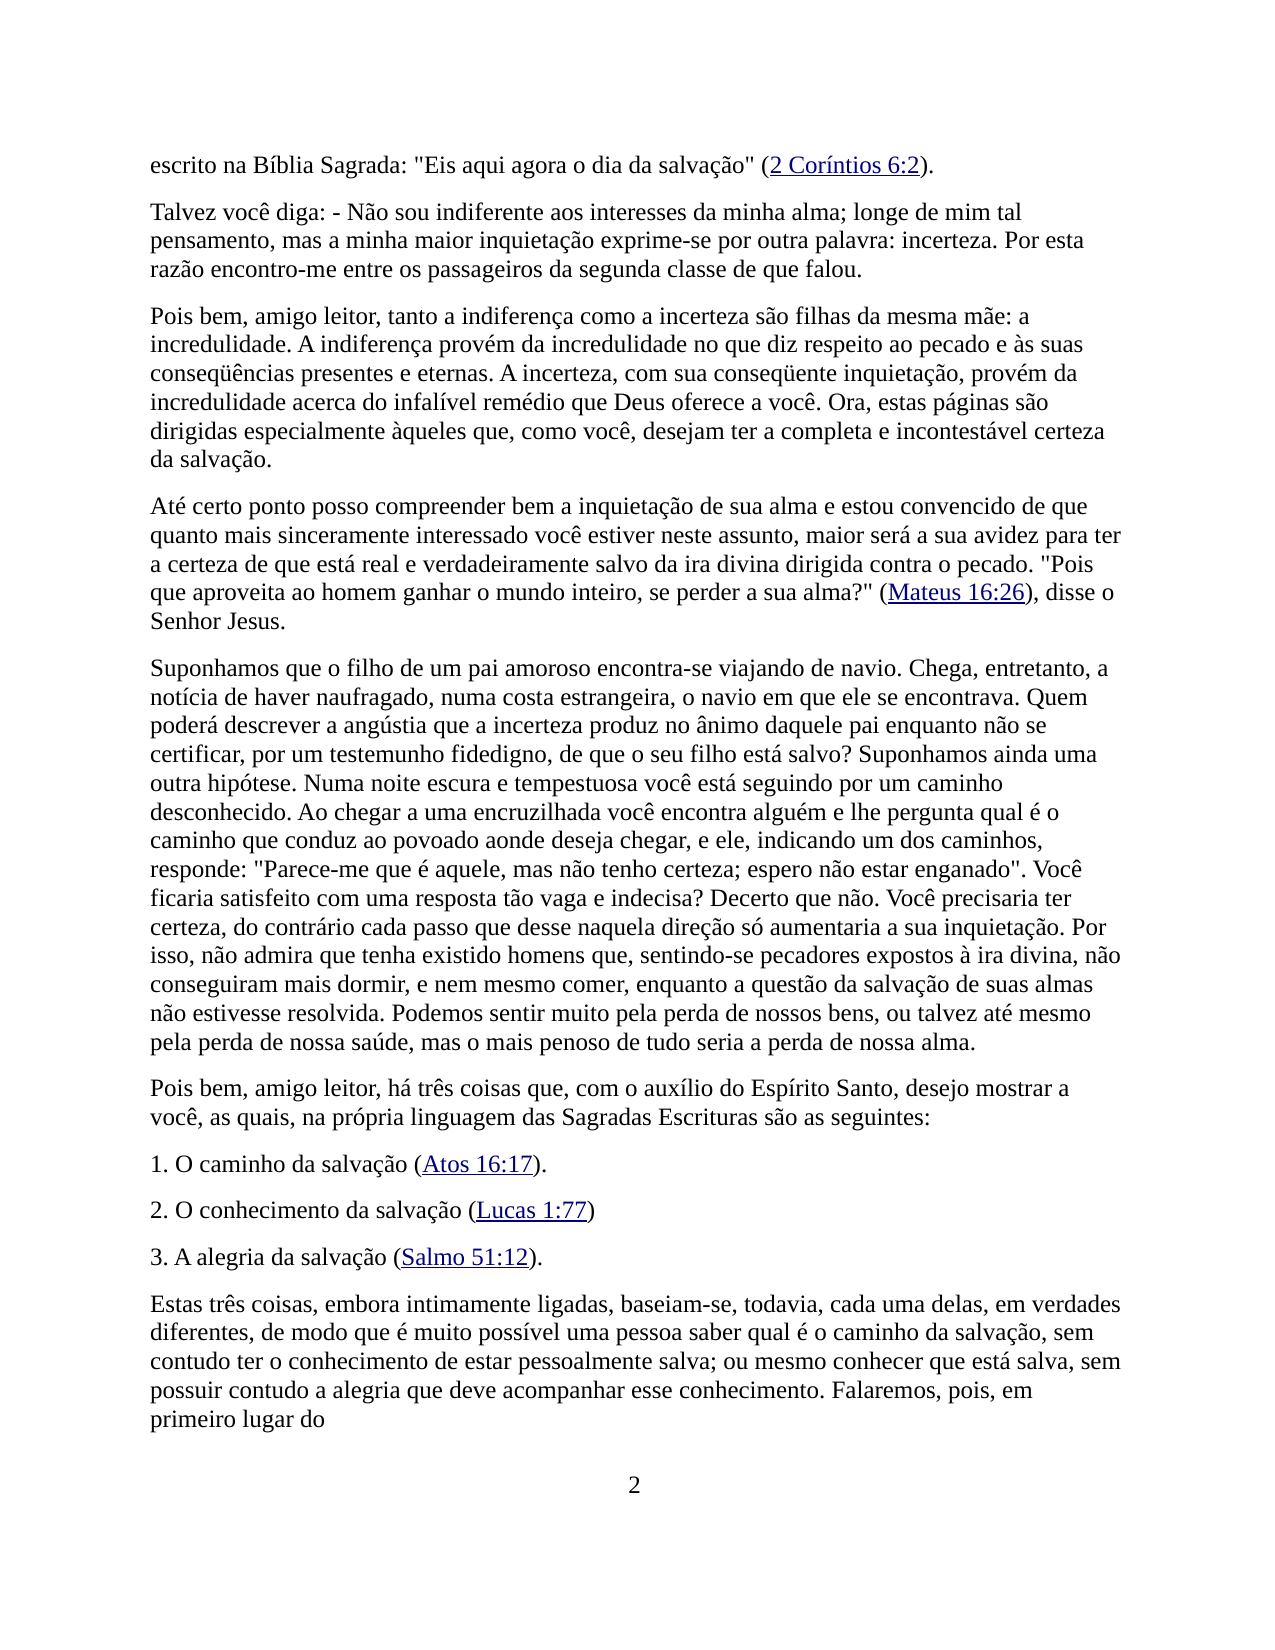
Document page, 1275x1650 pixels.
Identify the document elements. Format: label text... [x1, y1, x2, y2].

text Pois bem, amigo leitor, há três coisas que, com o auxílio do Espírito Santo, desejo mostrar a você, as quais, na própria linguagem das Sagradas Escrituras são as seguintes: [150, 1073, 1125, 1131]
text escrito na Bíblia Sagrada: "Eis aqui agora o dia da salvação" (2 Coríntios 6:2). [150, 150, 1125, 179]
text ​1. O caminho da salvação (Atos 16:17). [150, 1149, 1125, 1177]
text Pois bem, amigo leitor, tanto a indiferença como a incerteza são filhas da mesma mãe: a incredulidade. A indiferença provém da incredulidade no que diz respeito ao pecado e às suas conseqüências presentes e eternas. A incerteza, com sua conseqüente inquietação, provém da incredulidade acerca do infalível remédio que Deus oferece a você. Ora, estas páginas são dirigidas especialmente àqueles que, como você, desejam ter a completa e incontestável certeza da salvação. [150, 301, 1125, 473]
text ​3. A alegria da salvação (Salmo 51:12). [150, 1242, 1125, 1271]
text Talvez você diga: - Não sou indiferente aos interesses da minha alma; longe de mim tal pensamento, mas a minha maior inquietação exprime-se por outra palavra: incerteza. Por esta razão encontro-me entre os passageiros da segunda classe de que falou. [150, 197, 1125, 283]
text Suponhamos que o filho de um pai amoroso encontra-se viajando de navio. Chega, entretanto, a notícia de haver naufragado, numa costa estrangeira, o navio em que ele se encontrava. Quem poderá descrever a angústia que a incerteza produz no ânimo daquele pai enquanto não se certificar, por um testemunho fidedigno, de que o seu filho está salvo? Suponhamos ainda uma outra hipótese. Numa noite escura e tempestuosa você está seguindo por um caminho desconhecido. Ao chegar a uma encruzilhada você encontra alguém e lhe pergunta qual é o caminho que conduz ao povoado aonde deseja chegar, e ele, indicando um dos caminhos, responde: "Parece-me que é aquele, mas não tenho certeza; espero não estar enganado". Você ficaria satisfeito com uma resposta tão vaga e indecisa? Decerto que não. Você precisaria ter certeza, do contrário cada passo que desse naquela direção só aumentaria a sua inquietação. Por isso, não admira que tenha existido homens que, sentindo-se pecadores expostos à ira divina, não conseguiram mais dormir, e nem mesmo comer, enquanto a questão da salvação de suas almas não estivesse resolvida. Podemos sentir muito pela perda de nossos bens, ou talvez até mesmo pela perda de nossa saúde, mas o mais penoso de tudo seria a perda de nossa alma. [150, 653, 1125, 1055]
text Estas três coisas, embora intimamente ligadas, baseiam-se, todavia, cada uma delas, em verdades diferentes, de modo que é muito possível uma pessoa saber qual é o caminho da salvação, sem contudo ter o conhecimento de estar pessoalmente salva; ou mesmo conhecer que está salva, sem possuir contudo a alegria que deve acompanhar esse conhecimento. Falaremos, pois, em primeiro lugar do [150, 1289, 1125, 1432]
text ​2. O conhecimento da salvação (Lucas 1:77) [150, 1195, 1125, 1224]
text Até certo ponto posso compreender bem a inquietação de sua alma e estou convencido de que quanto mais sinceramente interessado você estiver neste assunto, maior será a sua avidez para ter a certeza de que está real e verdadeiramente salvo da ira divina dirigida contra o pecado. "Pois que aproveita ao homem ganhar o mundo inteiro, se perder a sua alma?" (Mateus 16:26), disse o Senhor Jesus. [150, 491, 1125, 635]
